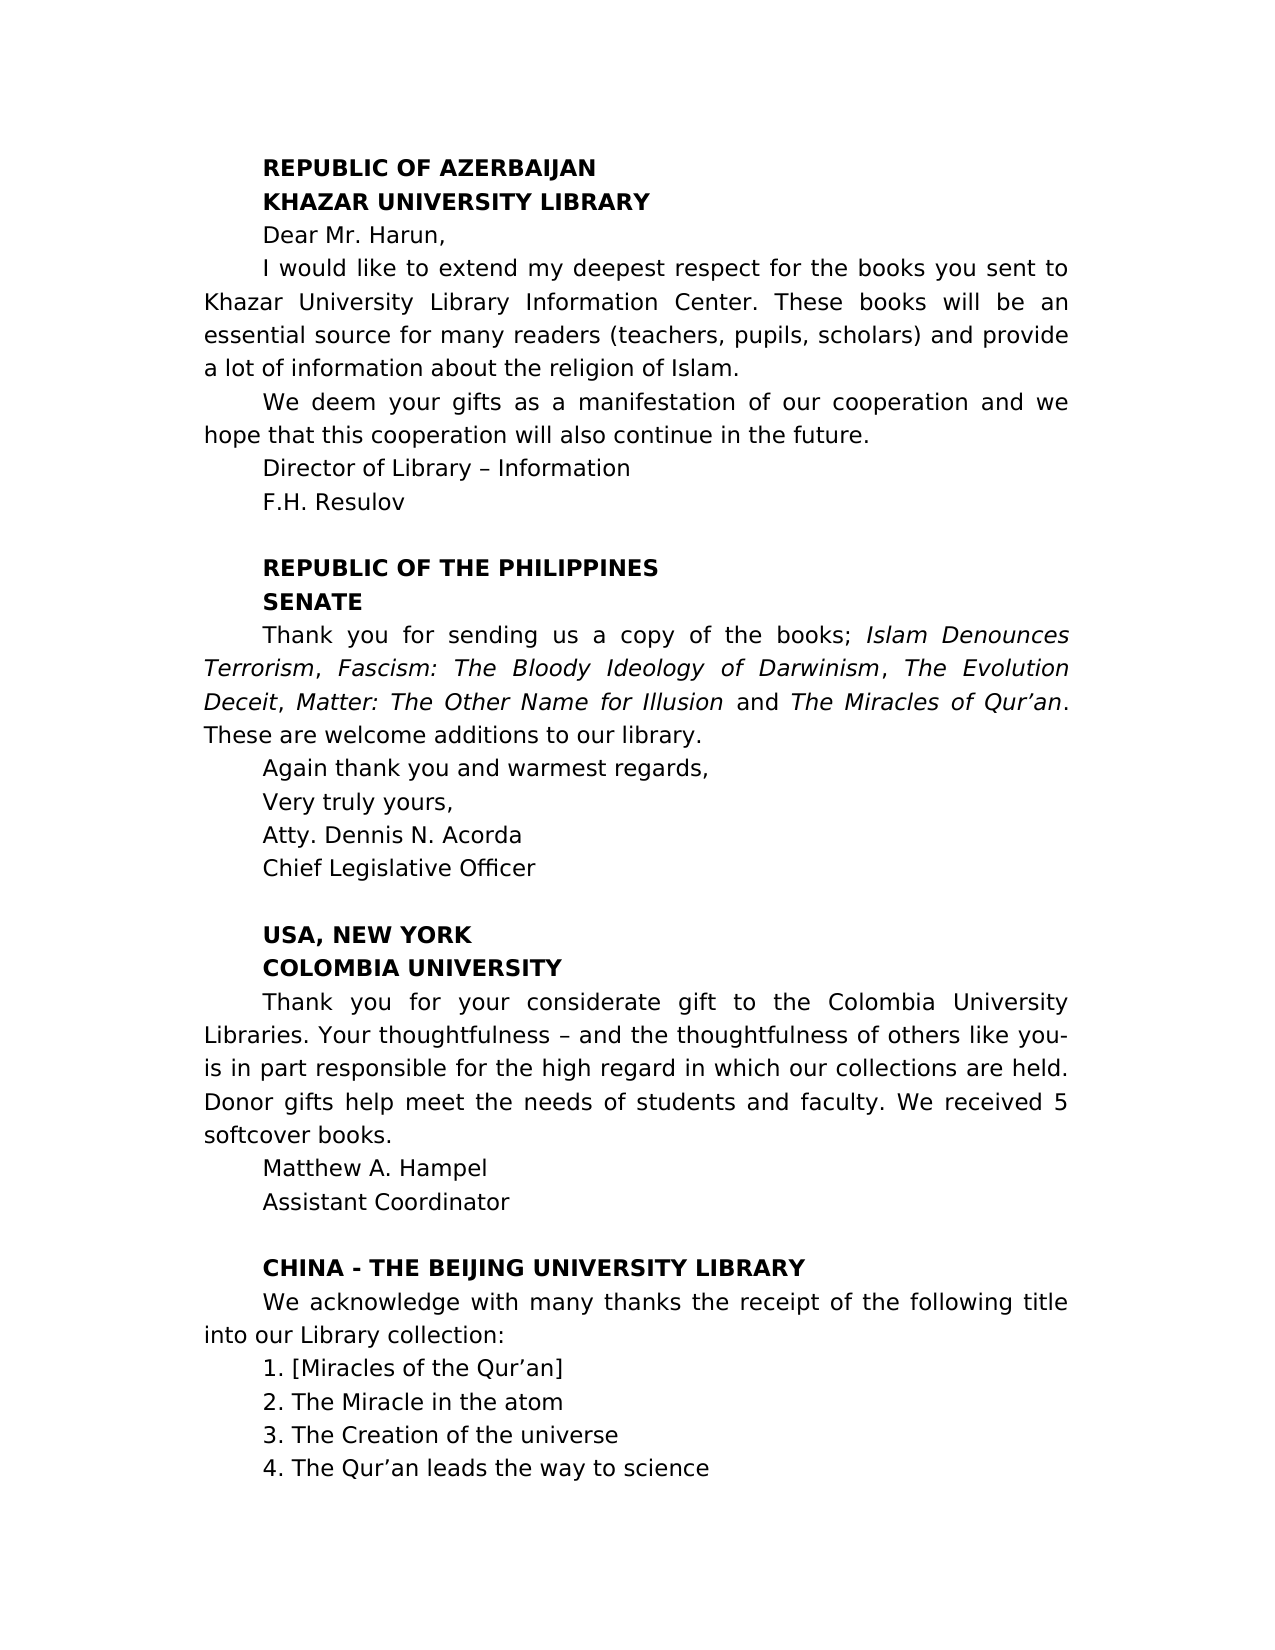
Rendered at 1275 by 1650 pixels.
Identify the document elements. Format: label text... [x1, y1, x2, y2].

text REPUBLIC OF THE PHILIPPINES [203, 550, 1070, 583]
text Matthew A. Hampel [203, 1150, 1070, 1183]
text Assistant Coordinator [203, 1183, 1070, 1217]
text We deem your gifts as a manifestation of our cooperation and we hope that this cooperation will also continue in the future. [203, 383, 1070, 450]
text 3. The Creation of the universe [203, 1417, 1070, 1450]
text 1. [Miracles of the Qur’an] [203, 1350, 1070, 1383]
text 2. The Miracle in the atom [203, 1383, 1070, 1417]
text Dear Mr. Harun, [203, 217, 1070, 250]
text Chief Legislative Officer [203, 850, 1070, 883]
text Atty. Dennis N. Acorda [203, 817, 1070, 850]
text USA, NEW YORK [203, 917, 1070, 950]
text 4. The Qur’an leads the way to science [203, 1450, 1070, 1483]
text KHAZAR UNIVERSITY LIBRARY [203, 183, 1070, 217]
text SENATE [203, 583, 1070, 617]
text Very truly yours, [203, 783, 1070, 817]
text CHINA - THE BEIJING UNIVERSITY LIBRARY [203, 1250, 1070, 1283]
text Director of Library – Information [203, 450, 1070, 483]
text REPUBLIC OF AZERBAIJAN [203, 150, 1070, 183]
text F.H. Resulov [203, 483, 1070, 517]
text I would like to extend my deepest respect for the books you sent to Khazar University Library Information Center. These books will be an essential source for many readers (teachers, pupils, scholars) and provide a lot of information about the religion of Islam. [203, 250, 1070, 383]
text Again thank you and warmest regards, [203, 750, 1070, 783]
text COLOMBIA UNIVERSITY [203, 950, 1070, 983]
text Thank you for sending us a copy of the books; Islam Denounces Terrorism, Fascism: The Bloody Ideology of Darwinism, The Evolution Deceit, Matter: The Other Name for Illusion and The Miracles of Qur’an. These are welcome additions to our library. [203, 617, 1070, 750]
text We acknowledge with many thanks the receipt of the following title into our Library collection: [203, 1283, 1070, 1350]
text Thank you for your considerate gift to the Colombia University Libraries. Your thoughtfulness – and the thoughtfulness of others like you- is in part responsible for the high regard in which our collections are held. Donor gifts help meet the needs of students and faculty. We received 5 softcover books. [203, 983, 1070, 1150]
